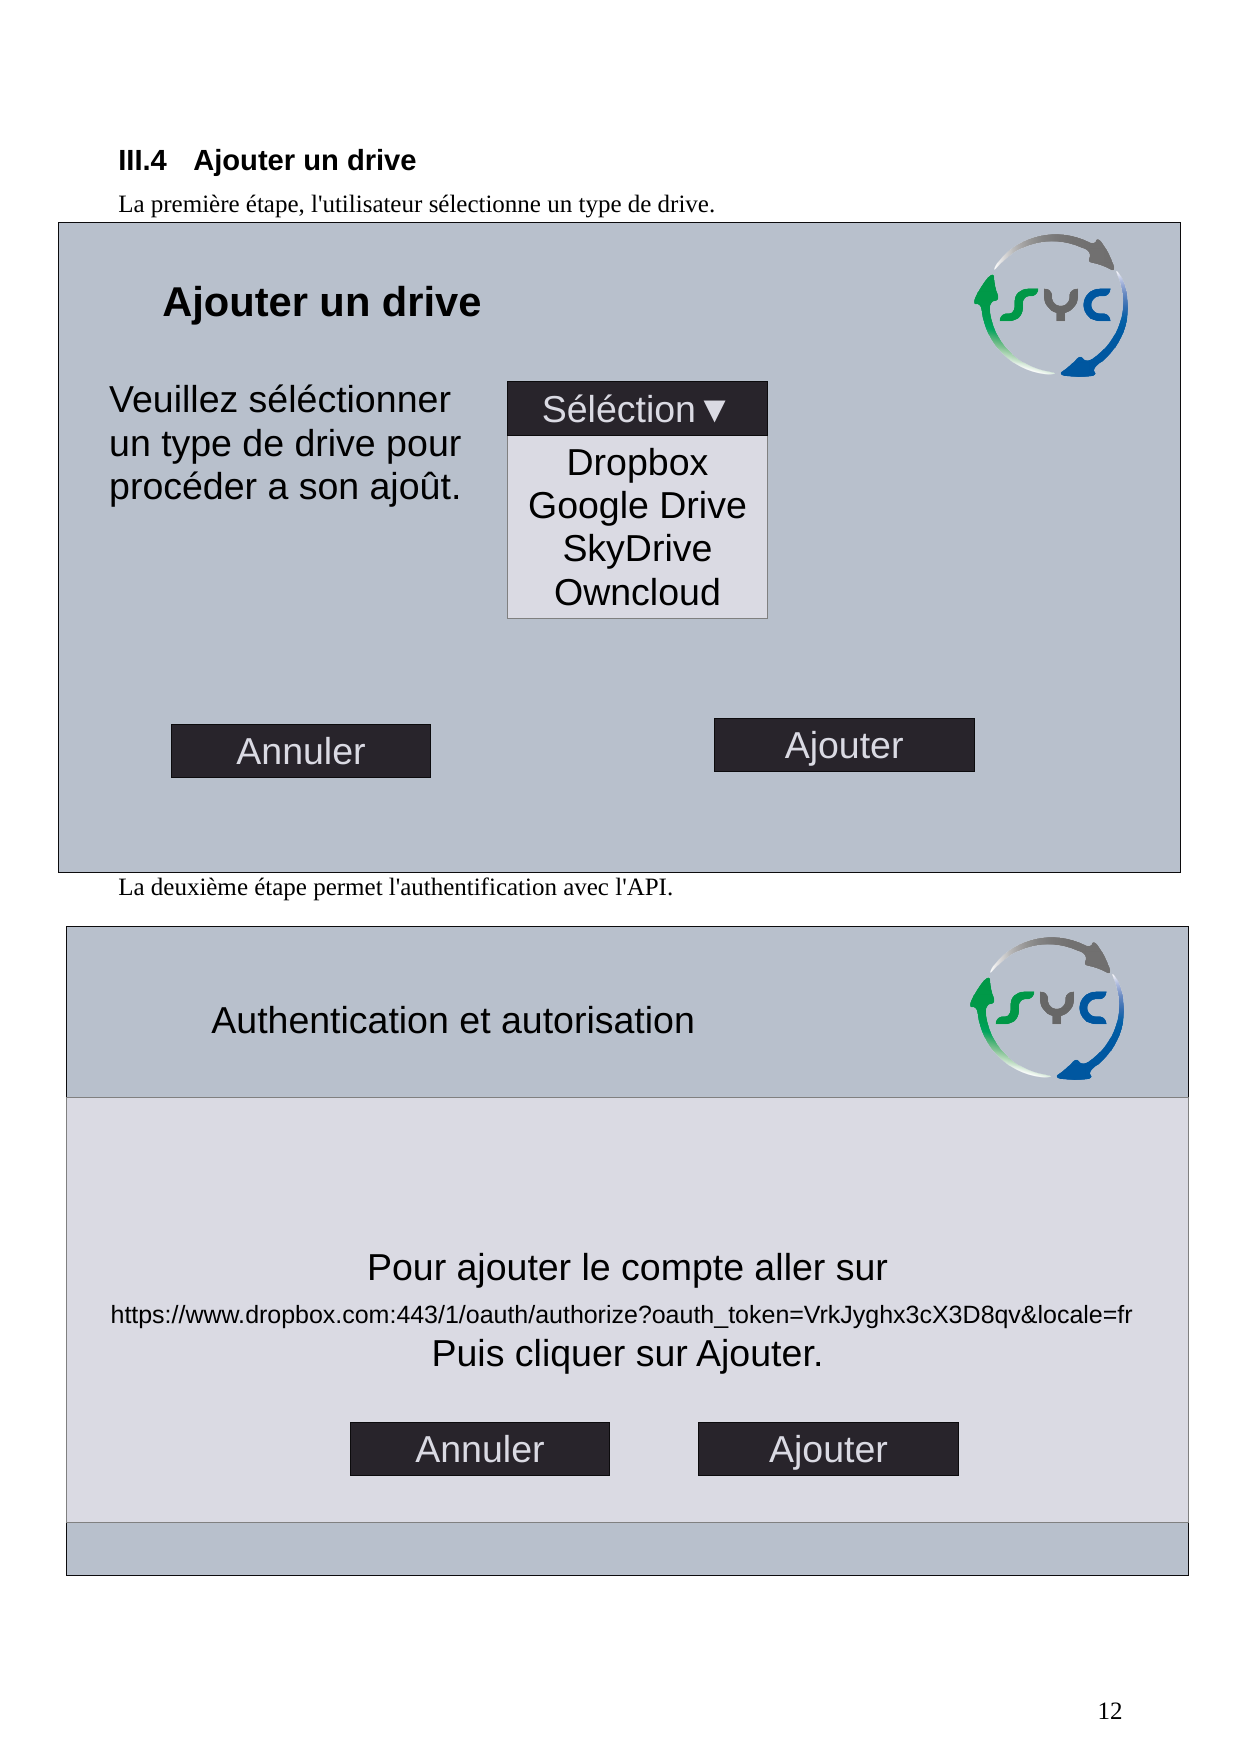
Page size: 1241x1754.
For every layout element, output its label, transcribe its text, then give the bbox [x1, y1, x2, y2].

picture [970, 937, 1124, 1080]
subtitle Ajouter un drive [118, 143, 1122, 177]
text La deuxième étape permet l'authentification avec l'API. [118, 873, 1122, 901]
text La première étape, l'utilisateur sélectionne un type de drive. [118, 189, 1122, 218]
picture [974, 234, 1128, 377]
